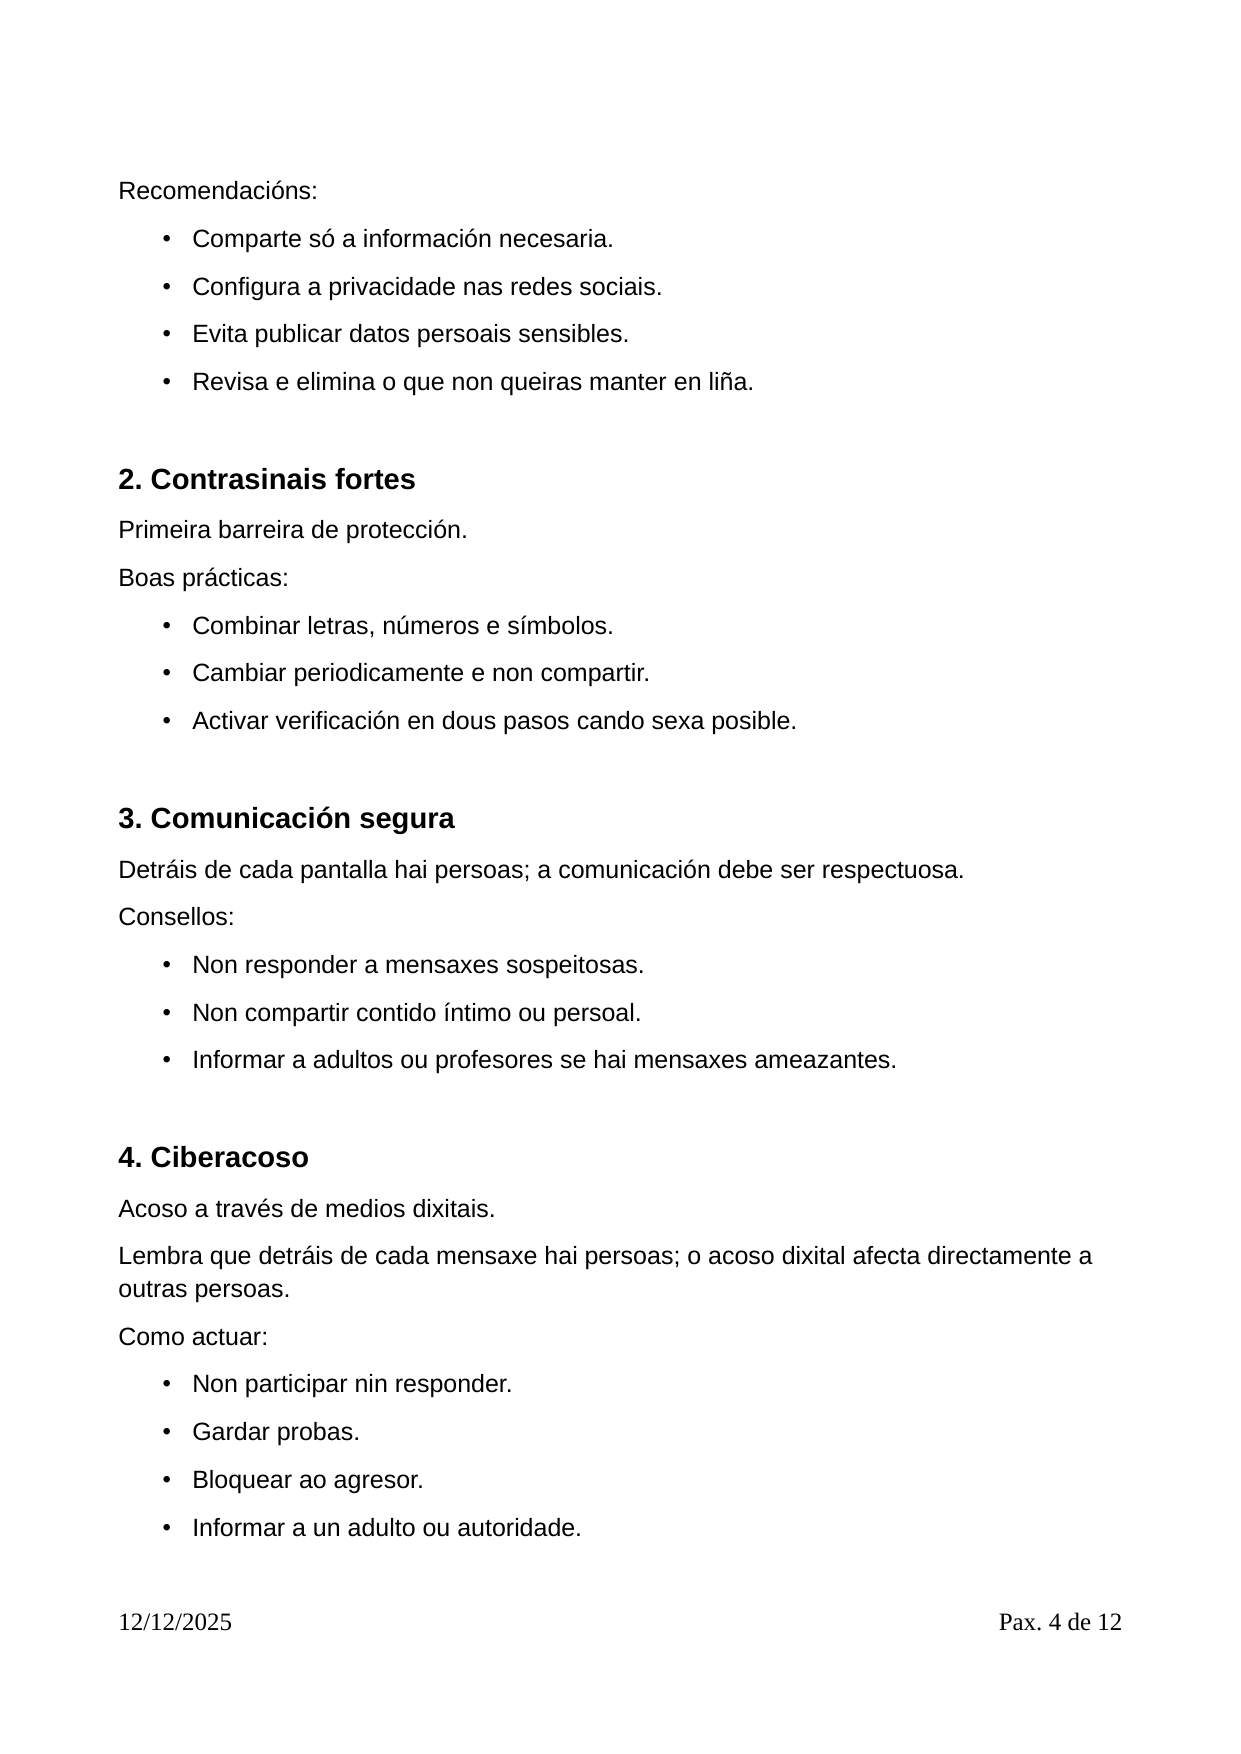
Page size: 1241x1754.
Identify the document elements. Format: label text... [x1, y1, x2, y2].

list Informar a adultos ou profesores se hai mensaxes ameazantes. [162, 1045, 1122, 1074]
list Non participar nin responder. [162, 1369, 1122, 1398]
text Consellos: [118, 902, 1122, 931]
list Informar a un adulto ou autoridade. [162, 1513, 1122, 1541]
list Combinar letras, números e símbolos. [162, 611, 1122, 639]
text Lembra que detráis de cada mensaxe hai persoas; o acoso dixital afecta directamente a outras persoas. [118, 1241, 1122, 1303]
text Boas prácticas: [118, 563, 1122, 592]
list Gardar probas. [162, 1417, 1122, 1446]
list Comparte só a información necesaria. [162, 224, 1122, 253]
subtitle 3. Comunicación segura [118, 801, 1122, 835]
list Non responder a mensaxes sospeitosas. [162, 950, 1122, 979]
text Recomendacións: [118, 176, 1122, 205]
list Cambiar periodicamente e non compartir. [162, 658, 1122, 687]
list Configura a privacidade nas redes sociais. [162, 272, 1122, 301]
list Revisa e elimina o que non queiras manter en liña. [162, 367, 1122, 396]
text Detráis de cada pantalla hai persoas; a comunicación debe ser respectuosa. [118, 854, 1122, 883]
text Como actuar: [118, 1322, 1122, 1351]
list Evita publicar datos persoais sensibles. [162, 319, 1122, 348]
list Activar verificación en dous pasos cando sexa posible. [162, 706, 1122, 735]
text Acoso a través de medios dixitais. [118, 1194, 1122, 1222]
subtitle 4. Ciberacoso [118, 1141, 1122, 1174]
list Non compartir contido íntimo ou persoal. [162, 997, 1122, 1026]
text Primeira barreira de protección. [118, 516, 1122, 544]
list Bloquear ao agresor. [162, 1465, 1122, 1494]
subtitle 2. Contrasinais fortes [118, 462, 1122, 496]
